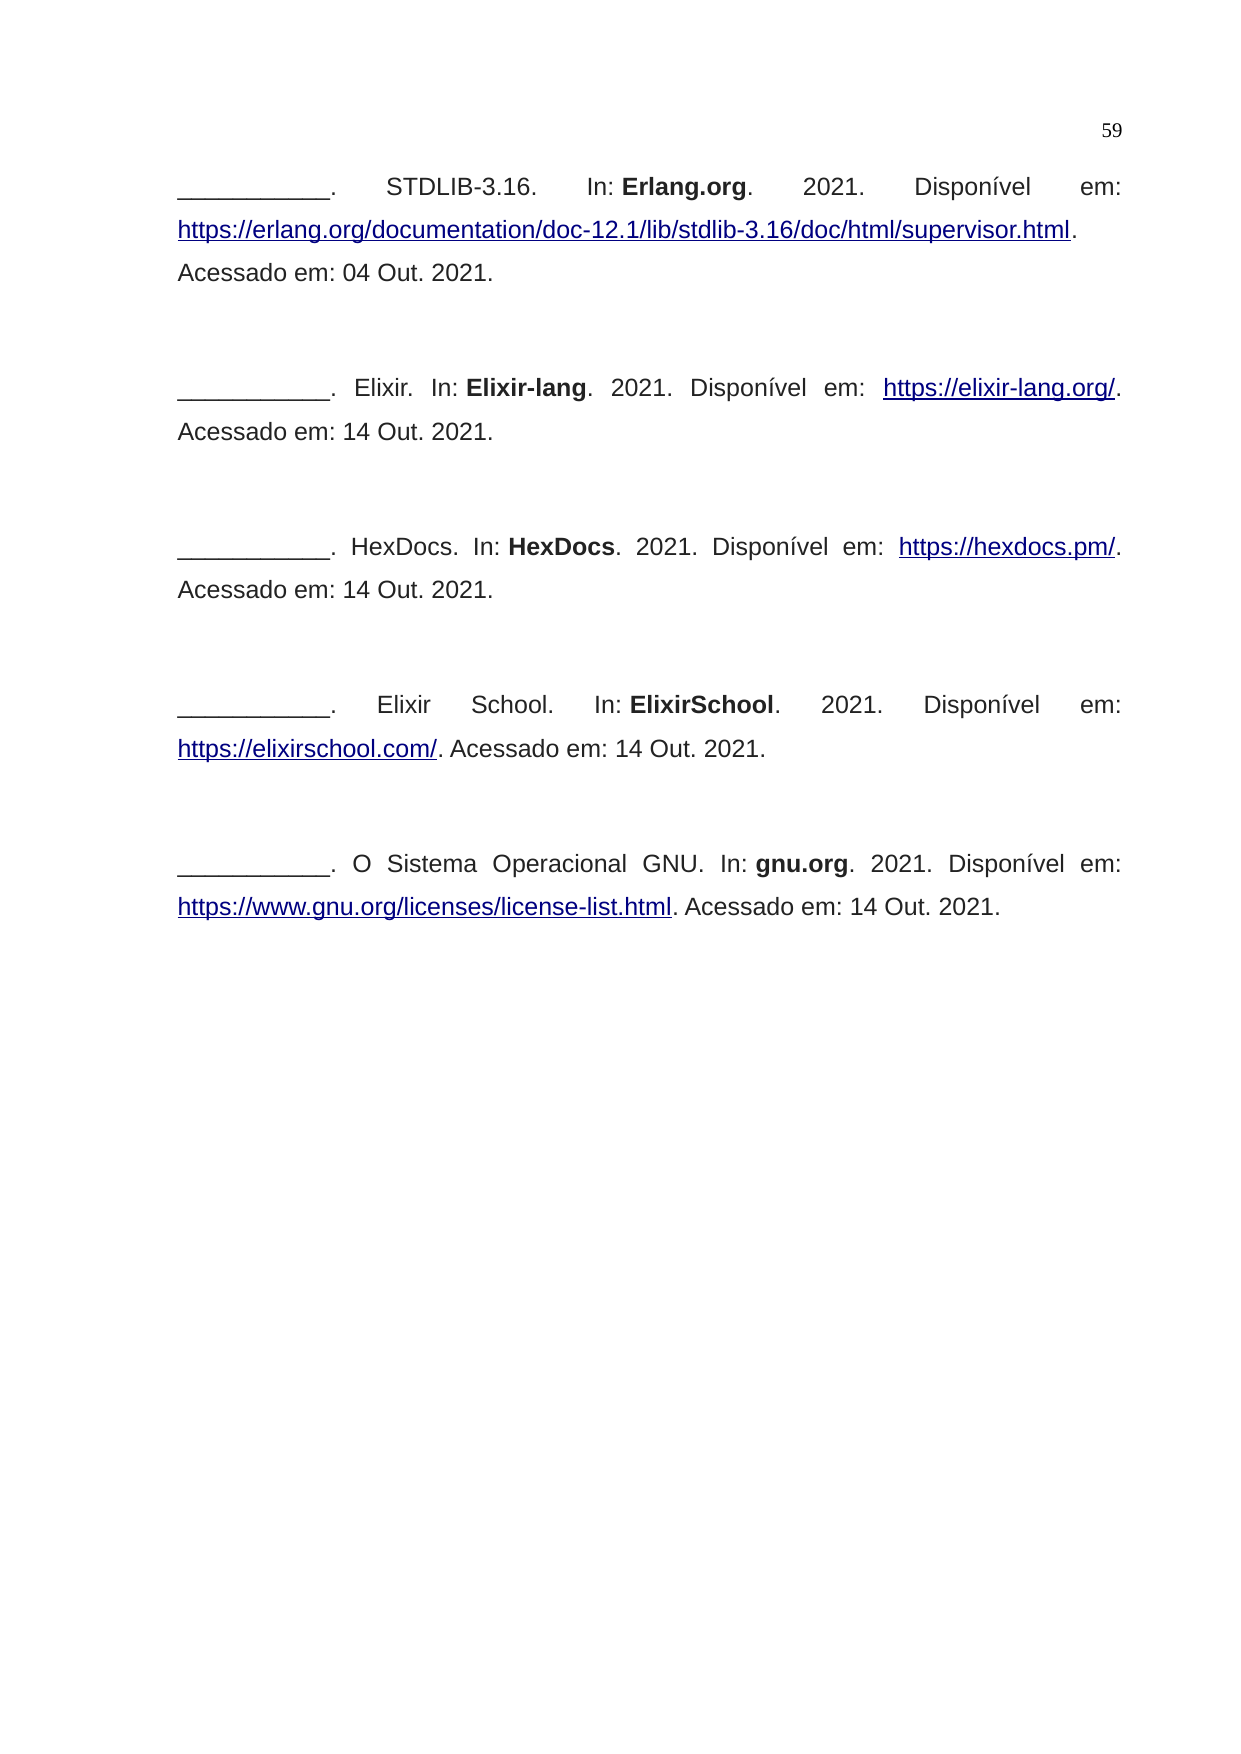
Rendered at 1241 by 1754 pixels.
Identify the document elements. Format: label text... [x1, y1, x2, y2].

text ___________. STDLIB-3.16. In: Erlang.org. 2021. Disponível em: https://erlang.org/documentation/doc-12.1/lib/stdlib-3.16/doc/html/supervisor.html. Acessado em: 04 Out. 2021. [177, 172, 1122, 287]
text ___________. Elixir School. In: ElixirSchool. 2021. Disponível em: https://elixirschool.com/. Acessado em: 14 Out. 2021. [177, 690, 1122, 762]
text ___________. HexDocs. In: HexDocs. 2021. Disponível em: https://hexdocs.pm/. Acessado em: 14 Out. 2021. [177, 532, 1122, 604]
text ___________. Elixir. In: Elixir-lang. 2021. Disponível em: https://elixir-lang.org/. Acessado em: 14 Out. 2021. [177, 373, 1122, 445]
text ___________. O Sistema Operacional GNU. In: gnu.org. 2021. Disponível em: https://www.gnu.org/licenses/license-list.html. Acessado em: 14 Out. 2021. [177, 849, 1122, 921]
